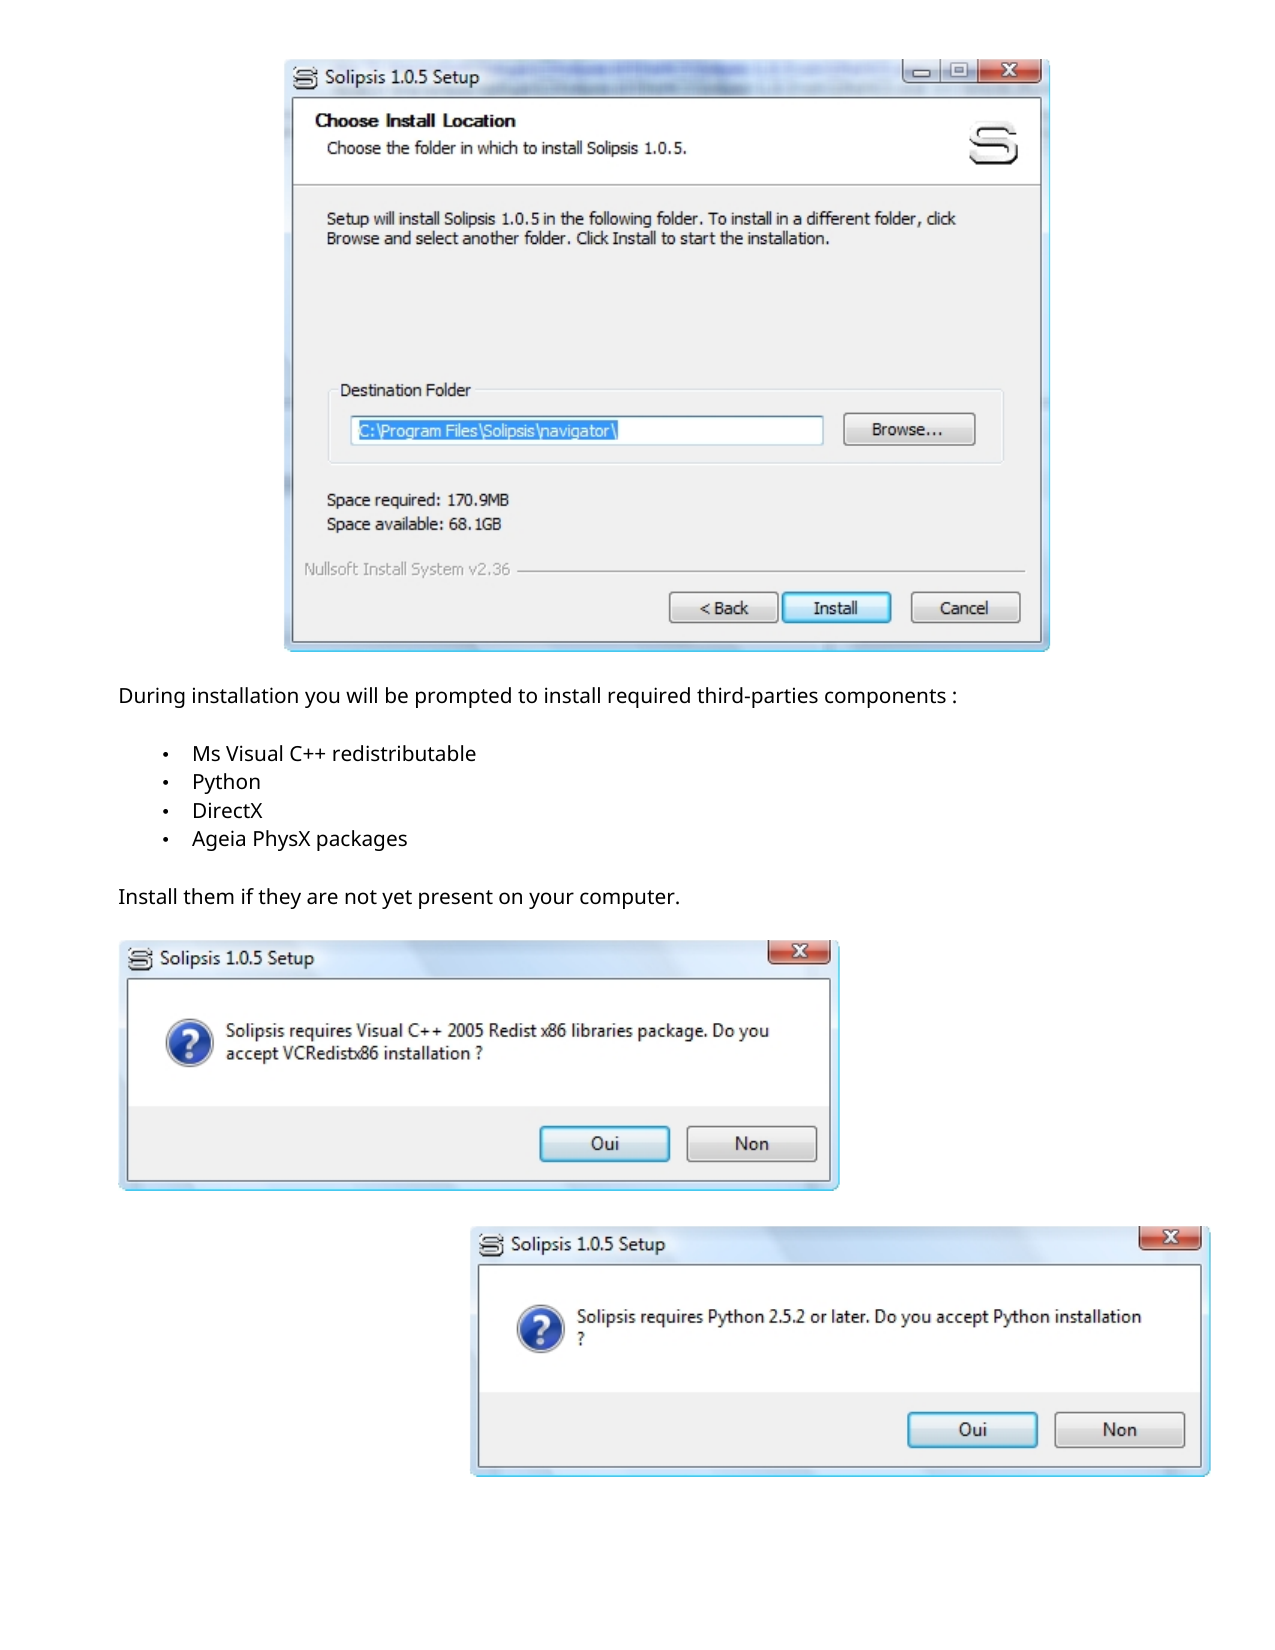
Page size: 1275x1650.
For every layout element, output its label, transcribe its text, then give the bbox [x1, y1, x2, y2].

list DirectX [162, 796, 1216, 824]
list Python [162, 767, 1216, 796]
picture [118, 940, 840, 1191]
text During installation you will be prompted to install required third-parties components : [118, 681, 1216, 709]
picture [469, 1226, 1211, 1477]
text Install them if they are not yet present on your computer. [118, 882, 1216, 911]
list Ageia PhysX packages [162, 824, 1216, 853]
list Ms Visual C++ redistributable [162, 739, 1216, 767]
picture [283, 59, 1051, 652]
